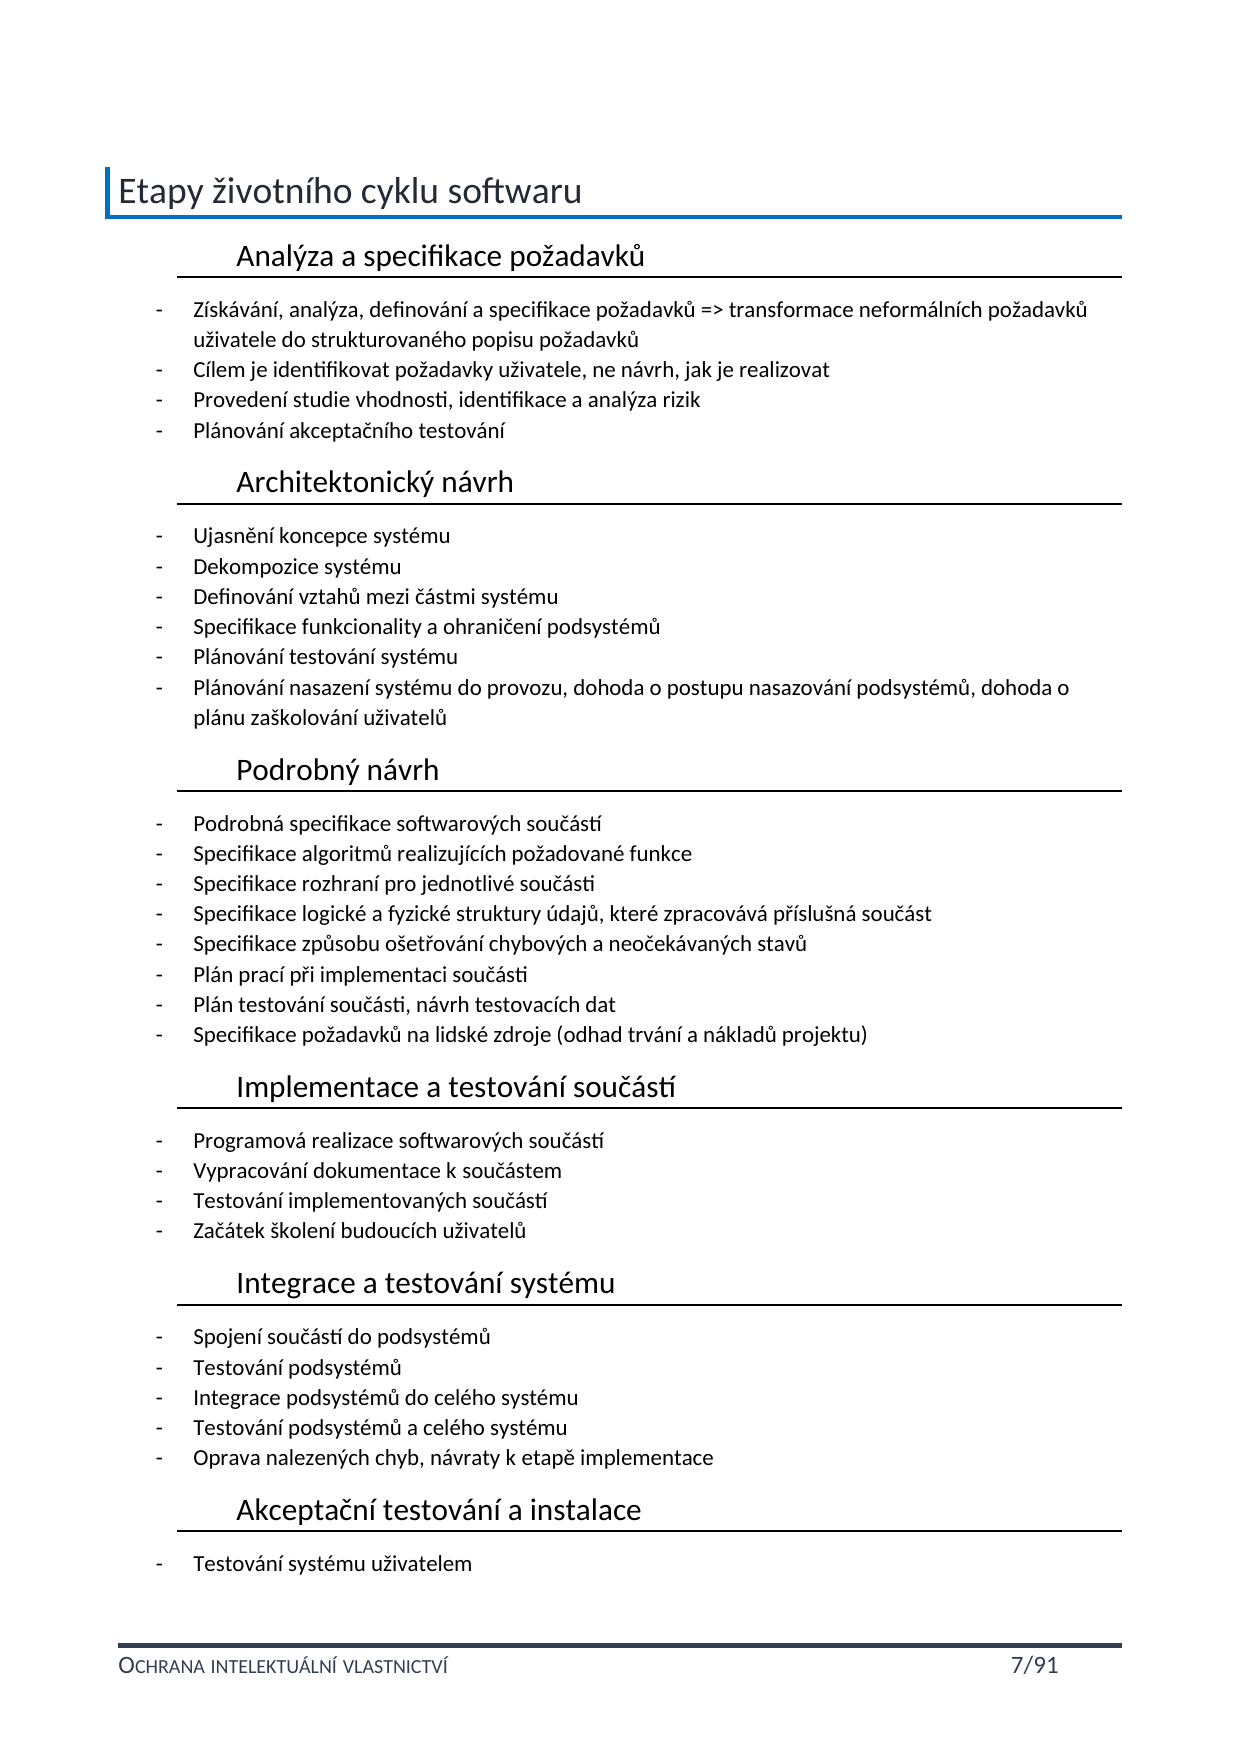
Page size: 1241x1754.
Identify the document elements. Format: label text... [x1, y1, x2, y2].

list Cílem je identifikovat požadavky uživatele, ne návrh, jak je realizovat [156, 355, 1122, 383]
list Získávání, analýza, definování a specifikace požadavků => transformace neformálních požadavků uživatele do strukturovaného popisu požadavků [156, 295, 1122, 353]
list Podrobná specifikace softwarových součástí [156, 809, 1122, 837]
list Oprava nalezených chyb, návraty k etapě implementace [156, 1443, 1122, 1471]
list Plán testování součásti, návrh testovacích dat [156, 990, 1122, 1018]
subtitle Podrobný návrh [177, 750, 1122, 790]
list Provedení studie vhodnosti, identifikace a analýza rizik [156, 386, 1122, 413]
list Testování podsystémů a celého systému [156, 1413, 1122, 1441]
list Specifikace způsobu ošetřování chybových a neočekávaných stavů [156, 929, 1122, 957]
list Specifikace funkcionality a ohraničení podsystémů [156, 612, 1122, 640]
list Specifikace algoritmů realizujících požadované funkce [156, 839, 1122, 867]
list Plán prací při implementaci součásti [156, 960, 1122, 988]
subtitle Implementace a testování součástí [177, 1067, 1122, 1107]
list Testování implementovaných součástí [156, 1186, 1122, 1214]
list Dekompozice systému [156, 552, 1122, 580]
subtitle Architektonický návrh [177, 463, 1122, 503]
list Ujasnění koncepce systému [156, 522, 1122, 549]
list Plánování akceptačního testování [156, 416, 1122, 444]
list Plánování testování systému [156, 642, 1122, 670]
list Specifikace požadavků na lidské zdroje (odhad trvání a nákladů projektu) [156, 1020, 1122, 1048]
list Definování vztahů mezi částmi systému [156, 582, 1122, 610]
list Vypracování dokumentace k součástem [156, 1156, 1122, 1184]
subtitle Integrace a testování systému [177, 1263, 1122, 1304]
subtitle Analýza a specifikace požadavků [177, 236, 1122, 276]
list Specifikace rozhraní pro jednotlivé součásti [156, 869, 1122, 897]
list Testování podsystémů [156, 1353, 1122, 1381]
list Začátek školení budoucích uživatelů [156, 1217, 1122, 1244]
list Programová realizace softwarových součástí [156, 1126, 1122, 1154]
list Testování systému uživatelem [156, 1549, 1122, 1577]
list Plánování nasazení systému do provozu, dohoda o postupu nasazování podsystémů, dohoda o plánu zaškolování uživatelů [156, 673, 1122, 731]
subtitle Akceptační testování a instalace [177, 1490, 1122, 1530]
list Spojení součástí do podsystémů [156, 1322, 1122, 1350]
list Specifikace logické a fyzické struktury údajů, které zpracovává příslušná součást [156, 899, 1122, 927]
subtitle Etapy životního cyklu softwaru [110, 167, 1122, 215]
list Integrace podsystémů do celého systému [156, 1383, 1122, 1411]
